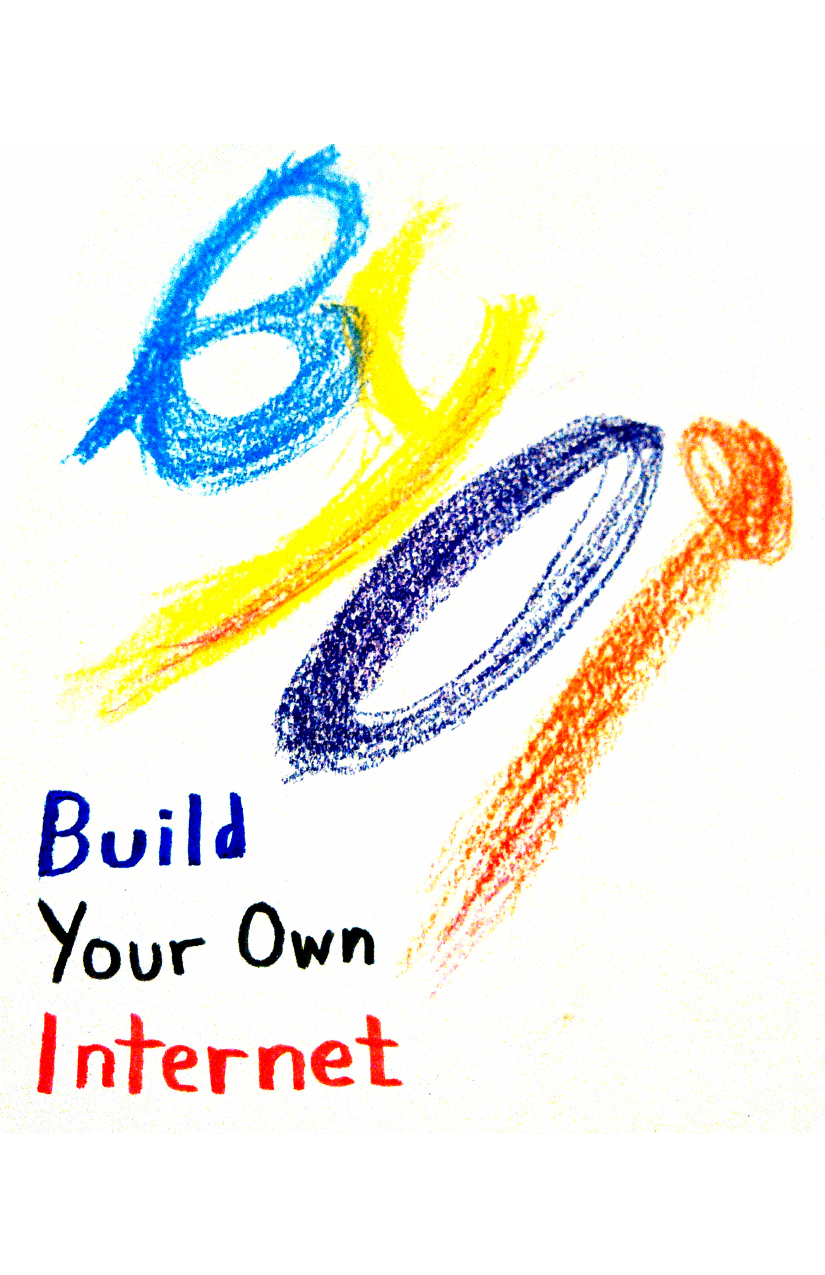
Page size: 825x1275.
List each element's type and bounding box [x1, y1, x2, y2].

picture [0, 144, 825, 1134]
